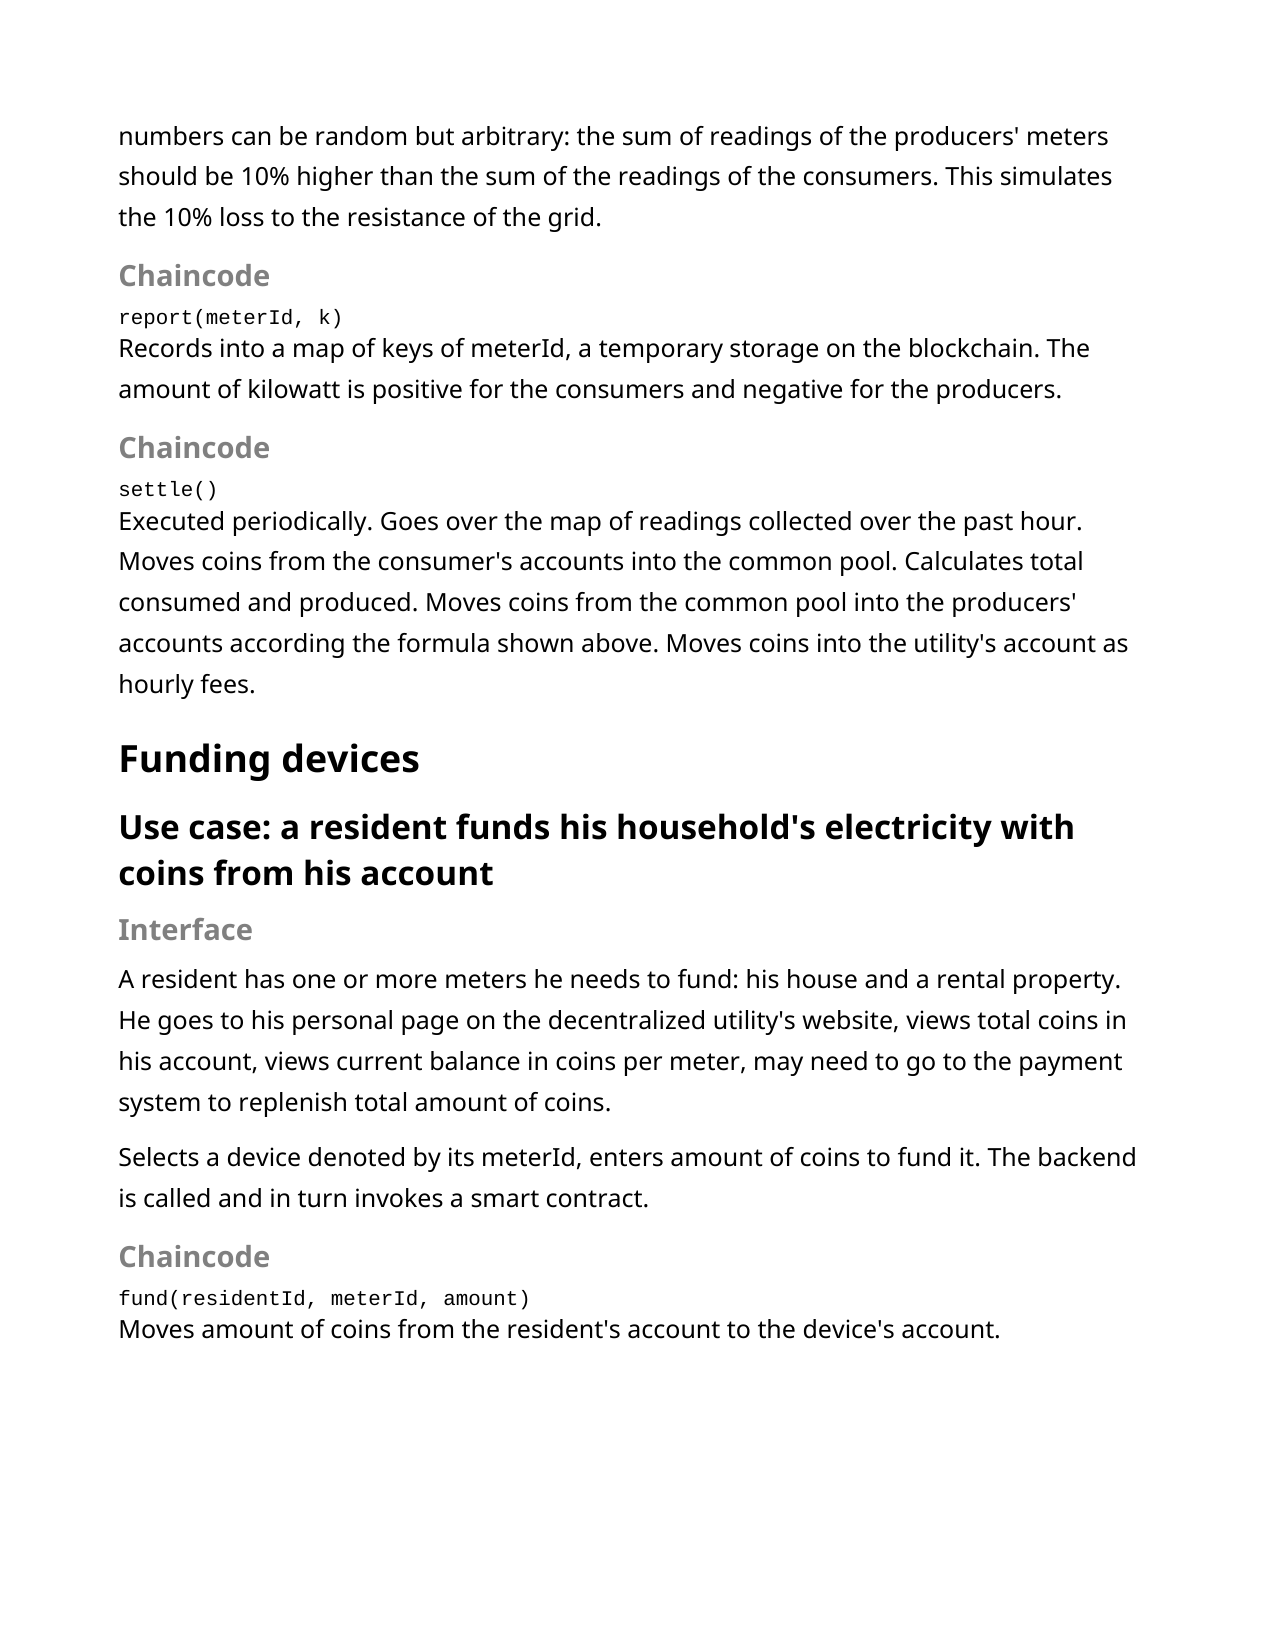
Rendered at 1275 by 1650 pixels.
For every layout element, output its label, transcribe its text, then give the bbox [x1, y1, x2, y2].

text settle() [118, 479, 1157, 503]
text Selects a device denoted by its meterId, enters amount of coins to fund it. The backend is called and in turn invokes a smart contract. [118, 1140, 1157, 1214]
text numbers can be random but arbitrary: the sum of readings of the producers' meters should be 10% higher than the sum of the readings of the consumers. This simulates the 10% loss to the resistance of the grid. [118, 118, 1157, 234]
text fund(residentId, meterId, amount) [118, 1288, 1157, 1312]
text Executed periodically. Goes over the map of readings collected over the past hour. Moves coins from the consumer's accounts into the common pool. Calculates total consumed and produced. Moves coins from the common pool into the producers' accounts according the formula shown above. Moves coins into the utility's account as hourly fees. [118, 503, 1157, 701]
text report(meterId, k) [118, 307, 1157, 331]
subtitle Interface [118, 909, 1157, 949]
text Moves amount of coins from the resident's account to the device's account. [118, 1312, 1157, 1346]
text Records into a map of keys of meterId, a temporary storage on the blockchain. The amount of kilowatt is positive for the consumers and negative for the producers. [118, 331, 1157, 406]
subtitle Chaincode [118, 255, 1157, 295]
subtitle Funding devices [118, 732, 1157, 783]
text A resident has one or more meters he needs to fund: his house and a rental property. He goes to his personal page on the decentralized utility's website, views total coins in his account, views current balance in coins per meter, may need to go to the payment system to replenish total amount of coins. [118, 962, 1157, 1118]
subtitle Chaincode [118, 1236, 1157, 1276]
subtitle Use case: a resident funds his household's electricity with coins from his account [118, 804, 1157, 895]
subtitle Chaincode [118, 427, 1157, 467]
